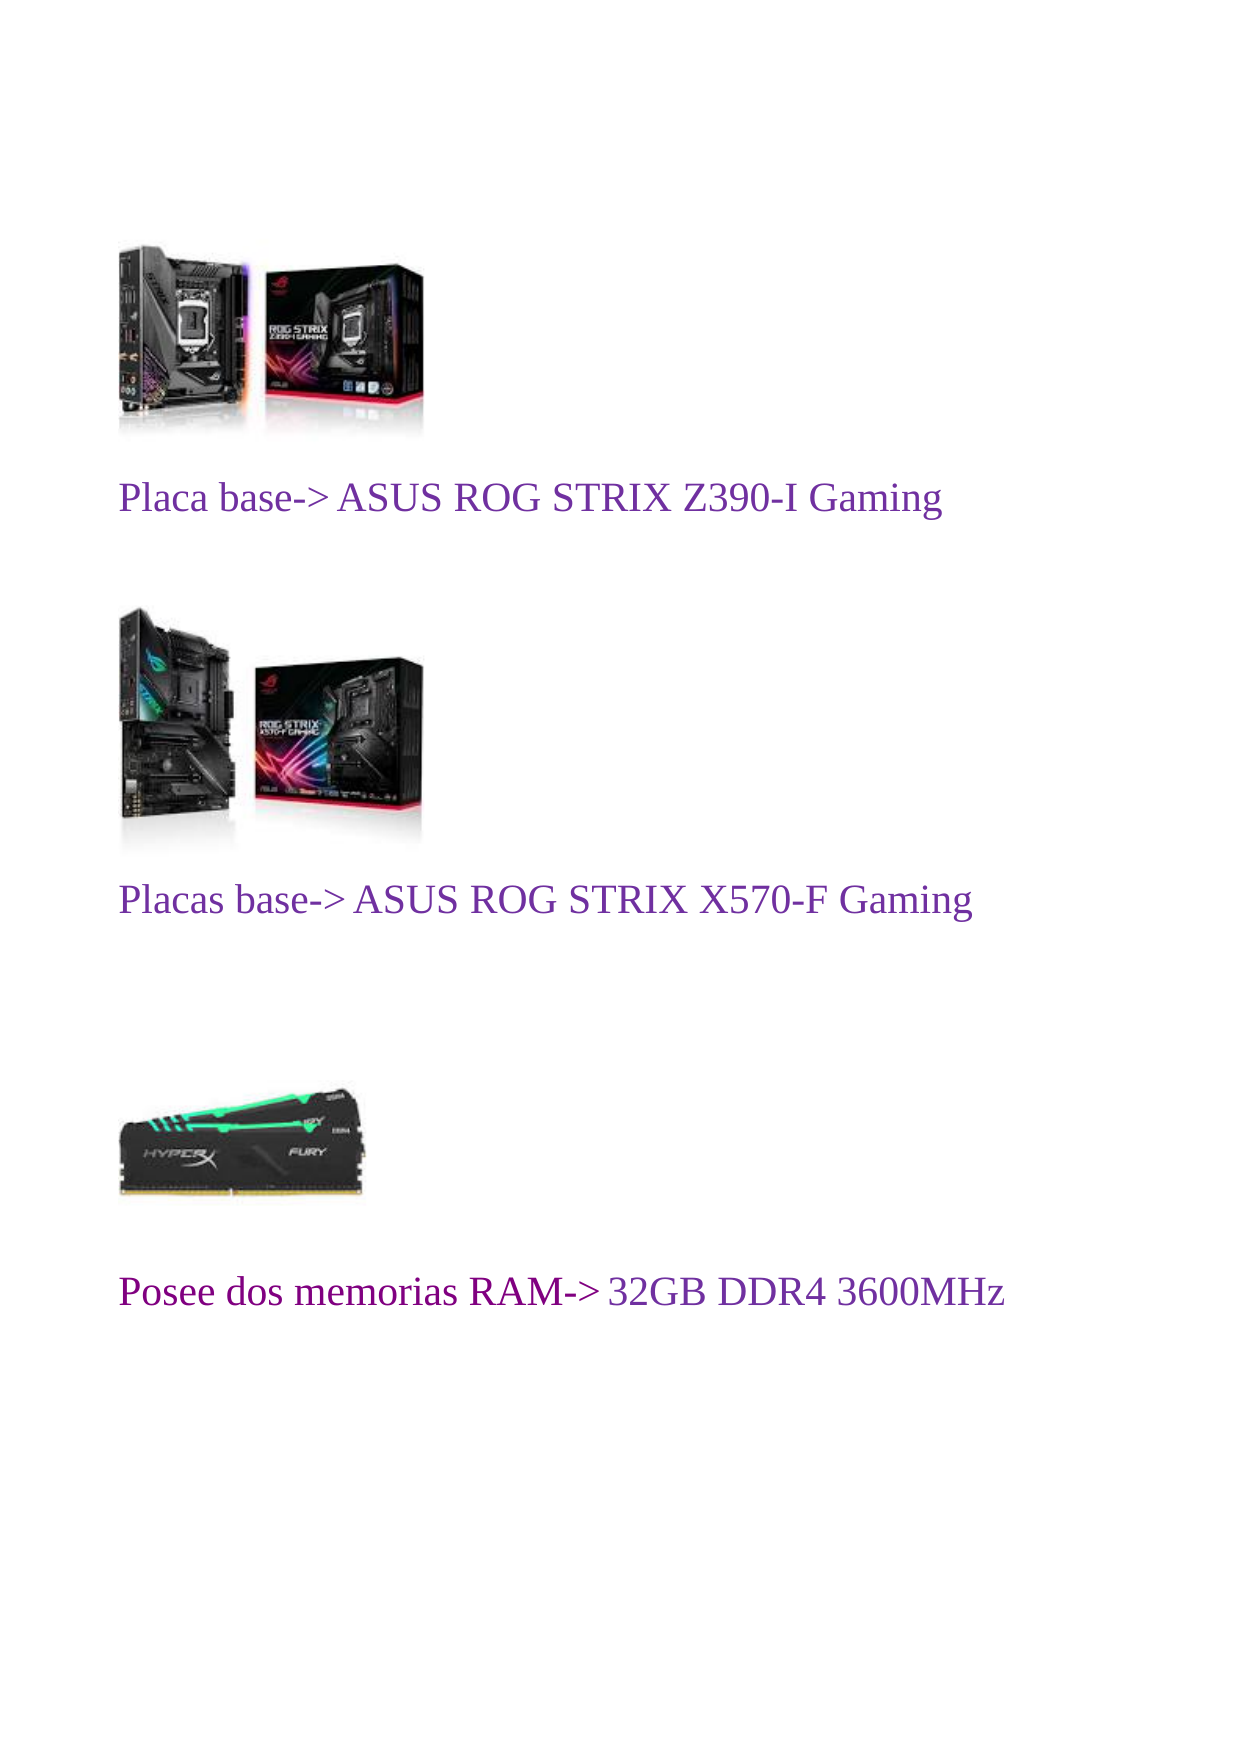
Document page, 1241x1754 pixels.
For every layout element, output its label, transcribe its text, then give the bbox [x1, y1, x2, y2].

text Placa base-> ASUS ROG STRIX Z390-I Gaming [118, 472, 1122, 520]
picture [118, 568, 425, 875]
text Posee dos memorias RAM-> 32GB DDR4 3600MHz [118, 1267, 1122, 1314]
text Placas base-> ASUS ROG STRIX X570-F Gaming [118, 874, 1122, 922]
picture [118, 1018, 367, 1267]
picture [118, 166, 425, 473]
